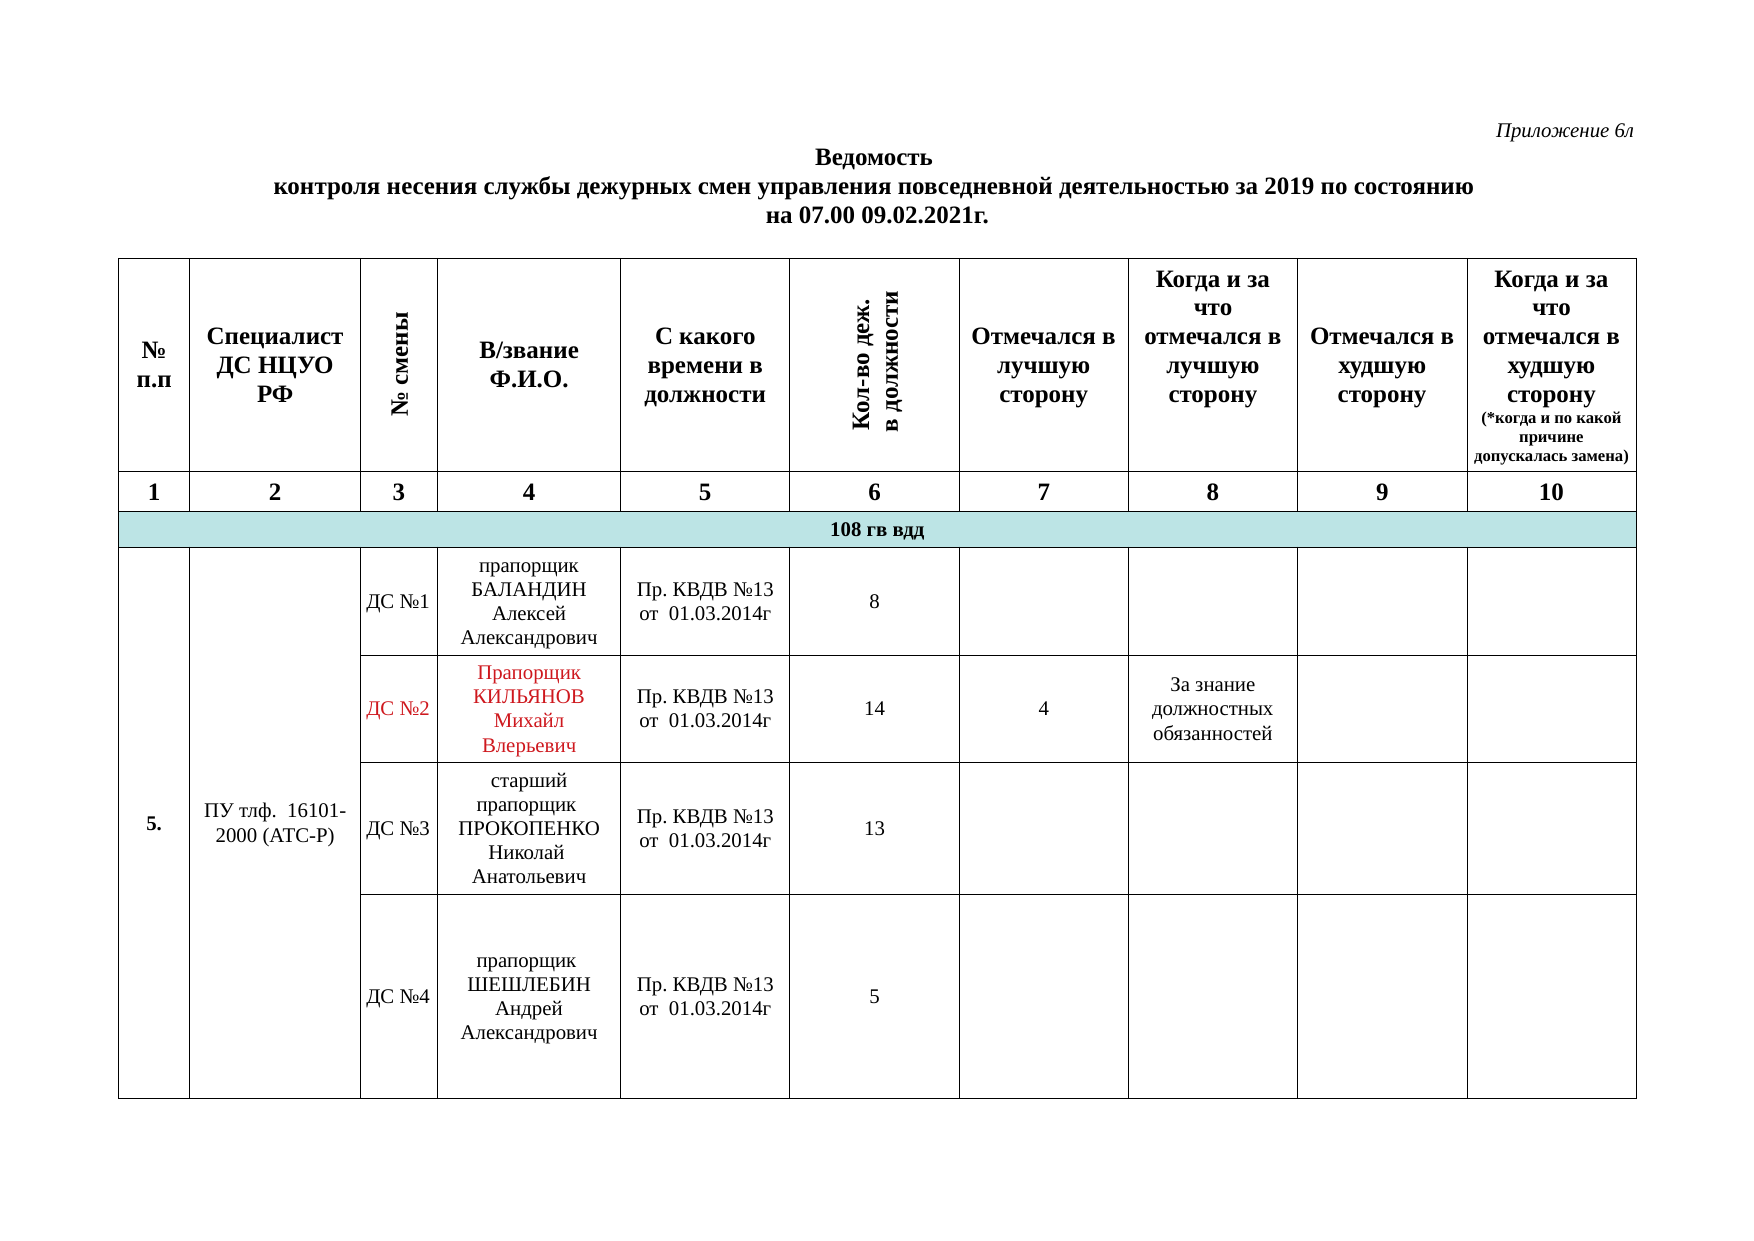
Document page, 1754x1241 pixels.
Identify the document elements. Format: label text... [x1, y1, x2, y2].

table_cell Прапорщик КИЛЬЯНОВ Михайл Влерьевич [438, 656, 620, 762]
table_cell 5 [621, 472, 789, 511]
table_cell 10 [1468, 472, 1636, 511]
table_cell 7 [960, 472, 1128, 511]
table_cell [1129, 548, 1297, 654]
table_cell 9 [1298, 472, 1467, 511]
table_cell ДС №1 [361, 548, 437, 654]
table_cell 3 [361, 472, 437, 511]
table_header Отмечался в худшую сторону [1298, 259, 1467, 471]
table_cell [1298, 656, 1467, 762]
table_header Специалист ДС НЦУО РФ [190, 259, 360, 471]
table_header № п.п [119, 259, 189, 471]
table_cell [1129, 763, 1297, 894]
table_cell 4 [960, 656, 1128, 762]
table_header Когда и за что отмечался в худшую сторону (*когда и по какой причине допускалась замена) [1468, 259, 1636, 471]
table_header № смены [361, 259, 437, 471]
table_cell 13 [790, 763, 959, 894]
table_cell ПУ тлф. 16101-2000 (АТС-Р) [190, 548, 360, 1098]
table_cell 1 [119, 472, 189, 511]
table_cell [960, 895, 1128, 1098]
table_cell [1468, 763, 1636, 894]
table_cell Пр. КВДВ №13 от 01.03.2014г [621, 763, 789, 894]
table_cell [1468, 895, 1636, 1098]
table_cell 5 [790, 895, 959, 1098]
table_cell старший прапорщик ПРОКОПЕНКО Николай Анатольевич [438, 763, 620, 894]
table_cell Пр. КВДВ №13 от 01.03.2014г [621, 656, 789, 762]
table_cell [1129, 895, 1297, 1098]
table_cell 2 [190, 472, 360, 511]
table_cell прапорщик ШЕШЛЕБИН Андрей Александрович [438, 895, 620, 1098]
table_header Кол-во деж. в должности [790, 259, 959, 471]
table_cell [1298, 548, 1467, 654]
table_cell [1298, 763, 1467, 894]
table_cell [960, 763, 1128, 894]
table_cell ДС №2 [361, 656, 437, 762]
table_cell Пр. КВДВ №13 от 01.03.2014г [621, 548, 789, 654]
table_cell 8 [1129, 472, 1297, 511]
table_cell ДС №4 [361, 895, 437, 1098]
table_cell 14 [790, 656, 959, 762]
table_header Отмечался в лучшую сторону [960, 259, 1128, 471]
table_cell 6 [790, 472, 959, 511]
table_cell Пр. КВДВ №13 от 01.03.2014г [621, 895, 789, 1098]
table_cell [1298, 895, 1467, 1098]
table_cell 4 [438, 472, 620, 511]
table_cell [960, 548, 1128, 654]
table_cell [1468, 656, 1636, 762]
table_cell [1468, 548, 1636, 654]
table_cell 108 гв вдд [119, 512, 1636, 547]
table_cell 8 [790, 548, 959, 654]
table_cell прапорщик БАЛАНДИН Алексей Александрович [438, 548, 620, 654]
table_header Когда и за что отмечался в лучшую сторону [1129, 259, 1297, 471]
table_cell За знание должностных обязанностей [1129, 656, 1297, 762]
table_header С какого времени в должности [621, 259, 789, 471]
table_header В/звание Ф.И.О. [438, 259, 620, 471]
table_cell 5. [119, 548, 189, 1098]
table_cell ДС №3 [361, 763, 437, 894]
